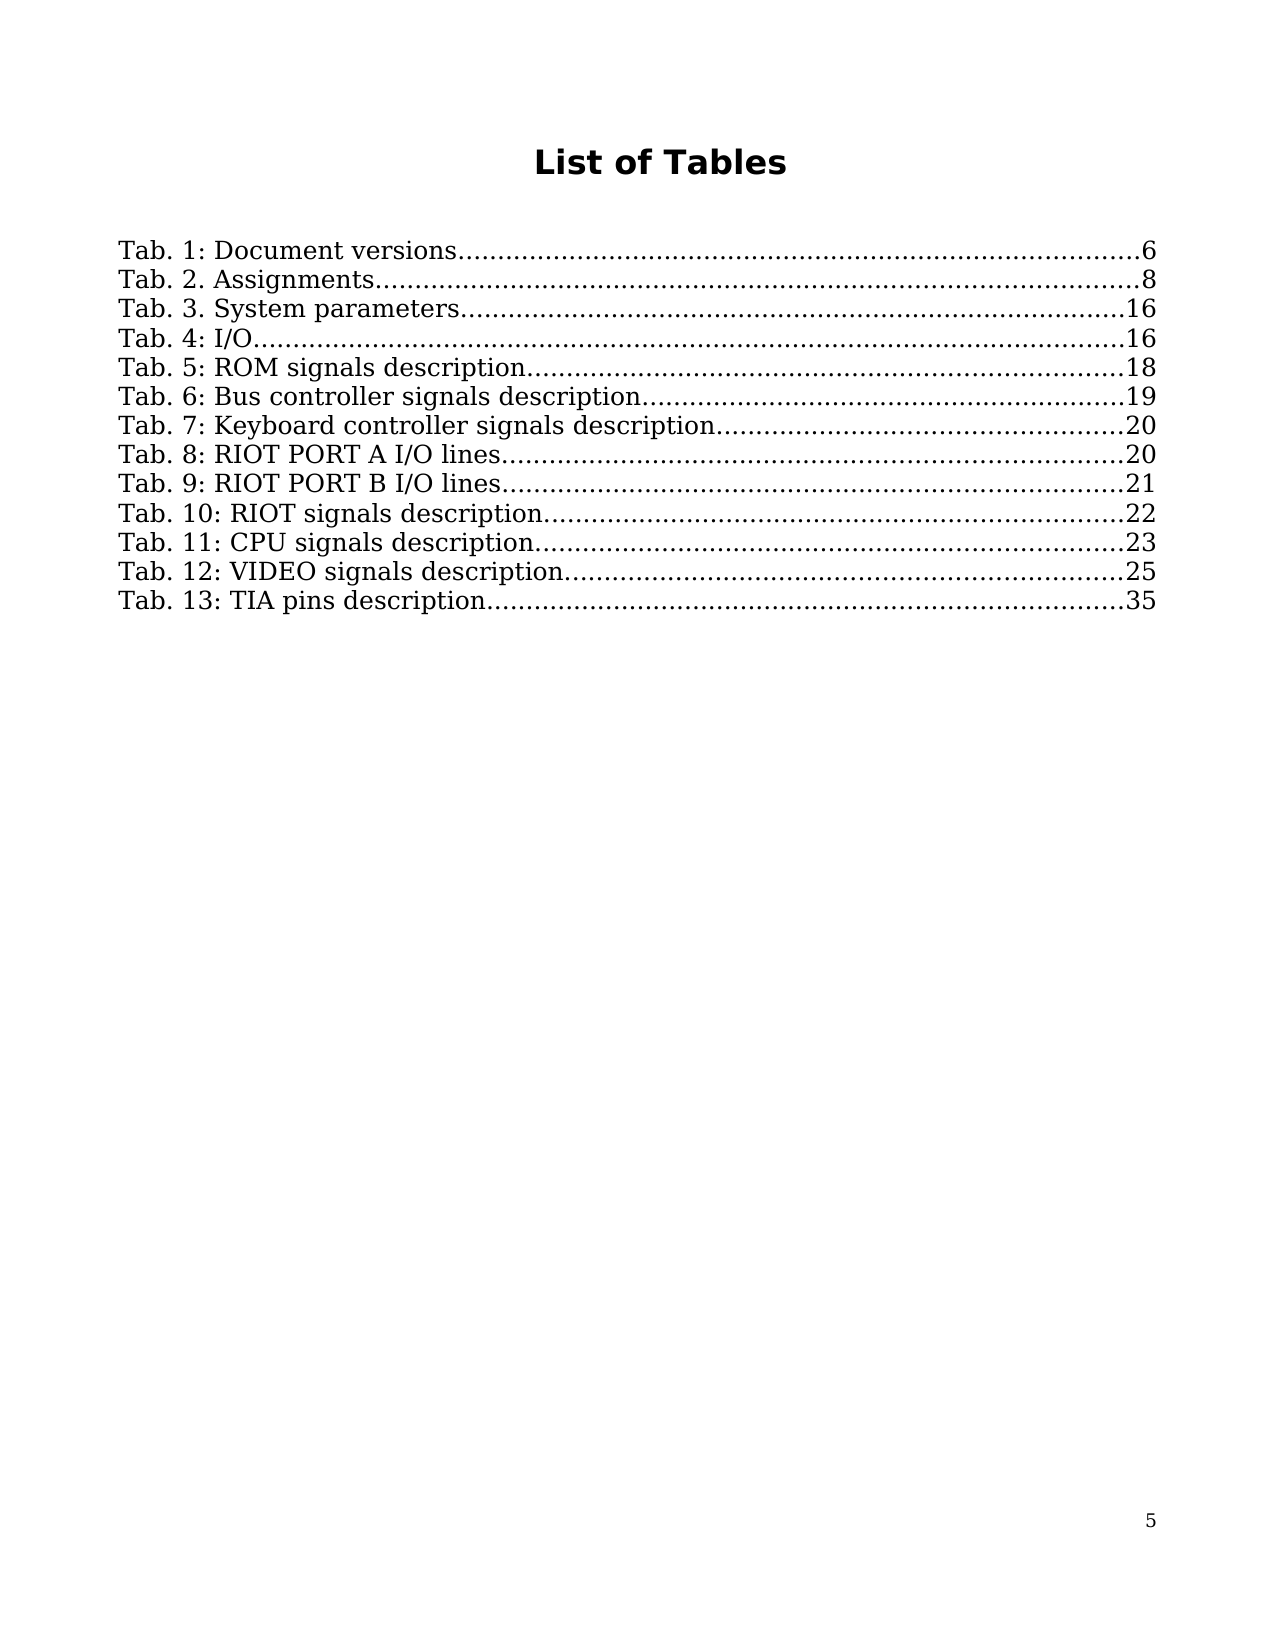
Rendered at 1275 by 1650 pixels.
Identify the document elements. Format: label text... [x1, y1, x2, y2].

text Tab. 1: Document versions. 6 [118, 236, 1157, 266]
text Tab. 7: Keyboard controller signals description 20 [118, 411, 1157, 441]
subtitle List of Tables [118, 143, 1157, 182]
text Tab. 5: ROM signals description. 18 [118, 353, 1157, 382]
text Tab. 4: I/O 16 [118, 324, 1157, 353]
text Tab. 8: RIOT PORT A I/O lines. 20 [118, 441, 1157, 470]
text Tab. 10: RIOT signals description. 22 [118, 499, 1157, 528]
text Tab. 6: Bus controller signals description. 19 [118, 382, 1157, 411]
text Tab. 13: TIA pins description 35 [118, 586, 1157, 616]
text Tab. 12: VIDEO signals description. 25 [118, 557, 1157, 586]
text Tab. 3. System parameters. 16 [118, 295, 1157, 324]
text Tab. 2. Assignments. 8 [118, 266, 1157, 295]
text Tab. 9: RIOT PORT B I/O lines. 21 [118, 470, 1157, 499]
text Tab. 11: CPU signals description. 23 [118, 528, 1157, 557]
